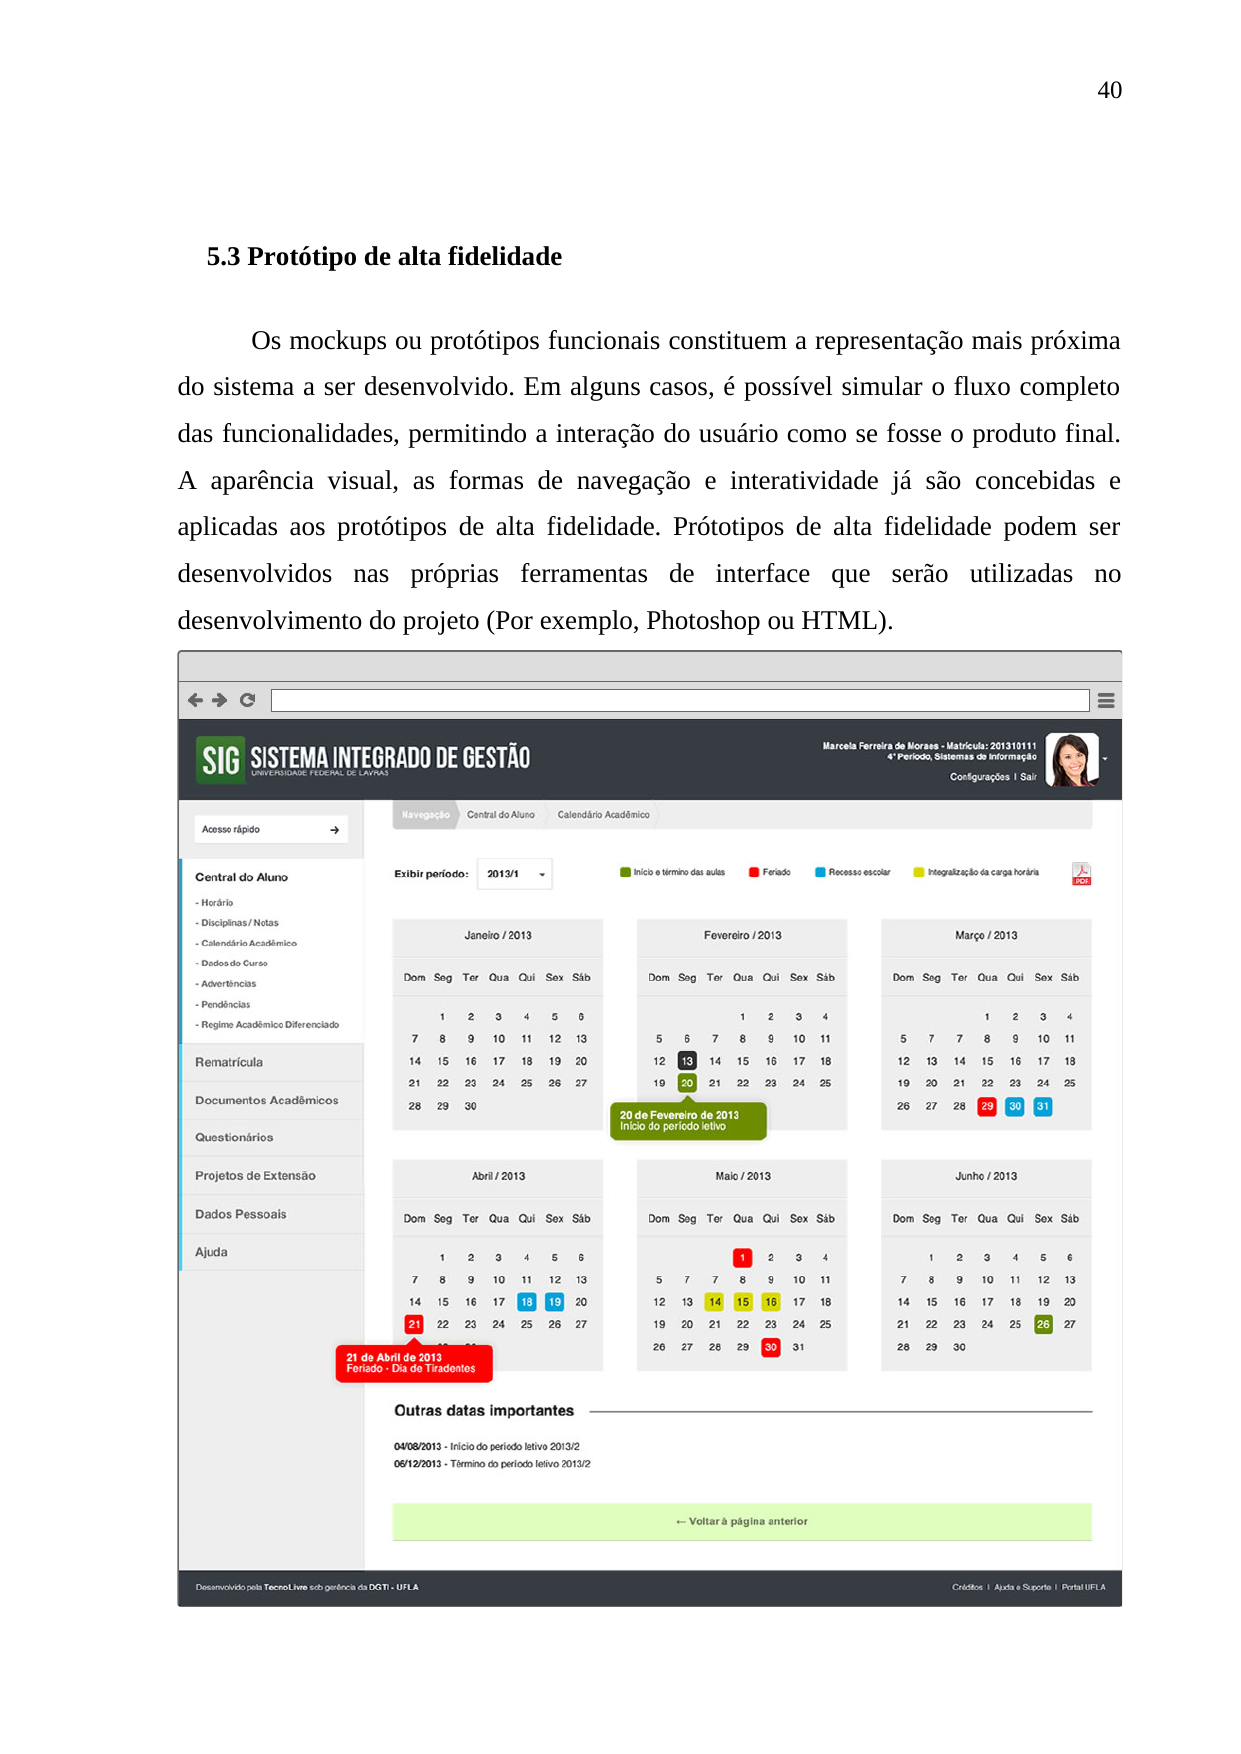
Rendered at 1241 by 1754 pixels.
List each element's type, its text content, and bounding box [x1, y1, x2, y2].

picture [177, 650, 1123, 1607]
subtitle 5.3 Protótipo de alta fidelidade [177, 240, 1122, 271]
text Os mockups ou protótipos funcionais constituem a representação mais próxima do sistema a ser desenvolvido. Em alguns casos, é possível simular o fluxo completo das funcionalidades, permitindo a interação do usuário como se fosse o produto final. A aparência visual, as formas de navegação e interatividade já são concebidas e aplicadas aos protótipos de alta fidelidade. Prótotipos de alta fidelidade podem ser desenvolvidos nas próprias ferramentas de interface que serão utilizadas no desenvolvimento do projeto (Por exemplo, Photoshop ou HTML). [177, 324, 1122, 635]
